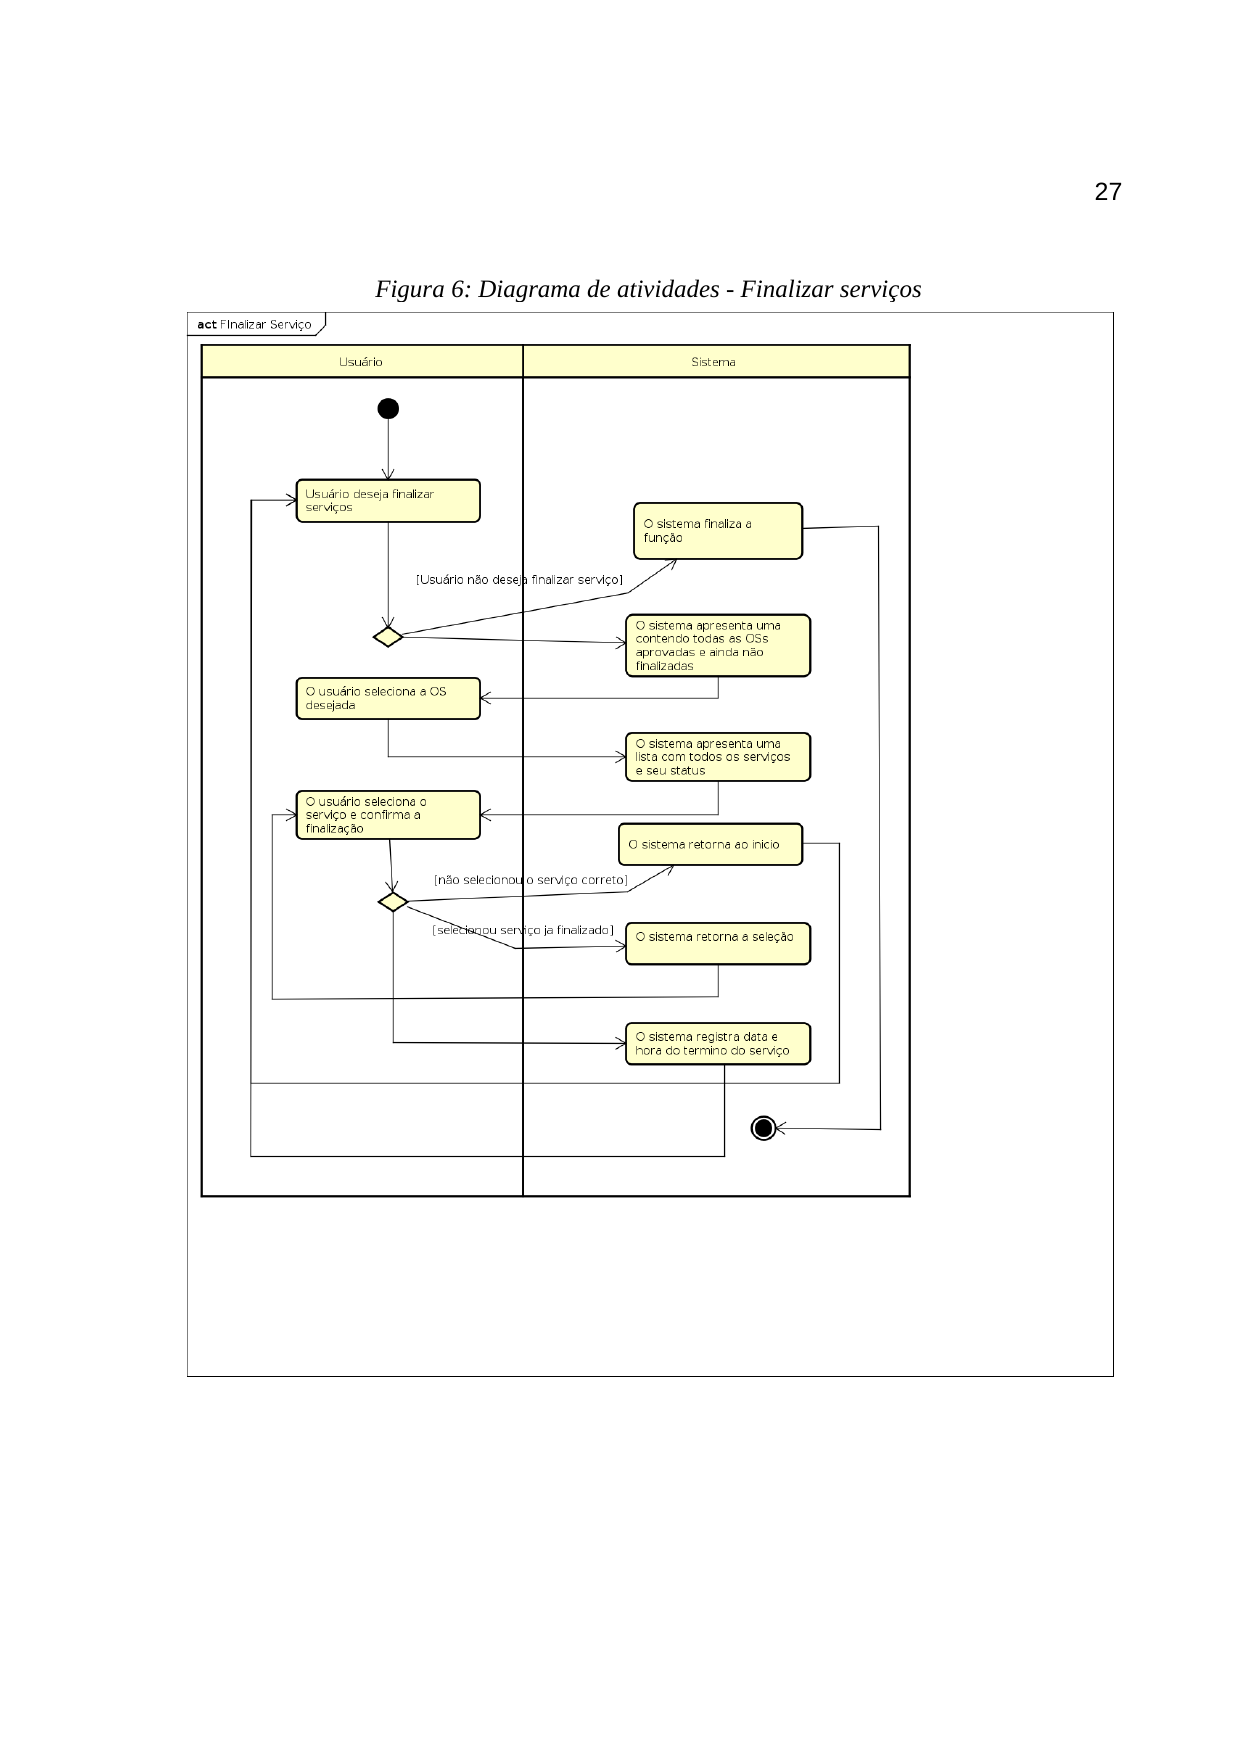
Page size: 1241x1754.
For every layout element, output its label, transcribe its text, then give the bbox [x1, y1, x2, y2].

picture [177, 302, 1123, 1385]
text Figura 6: Diagrama de atividades - Finalizar serviços [177, 274, 1122, 302]
